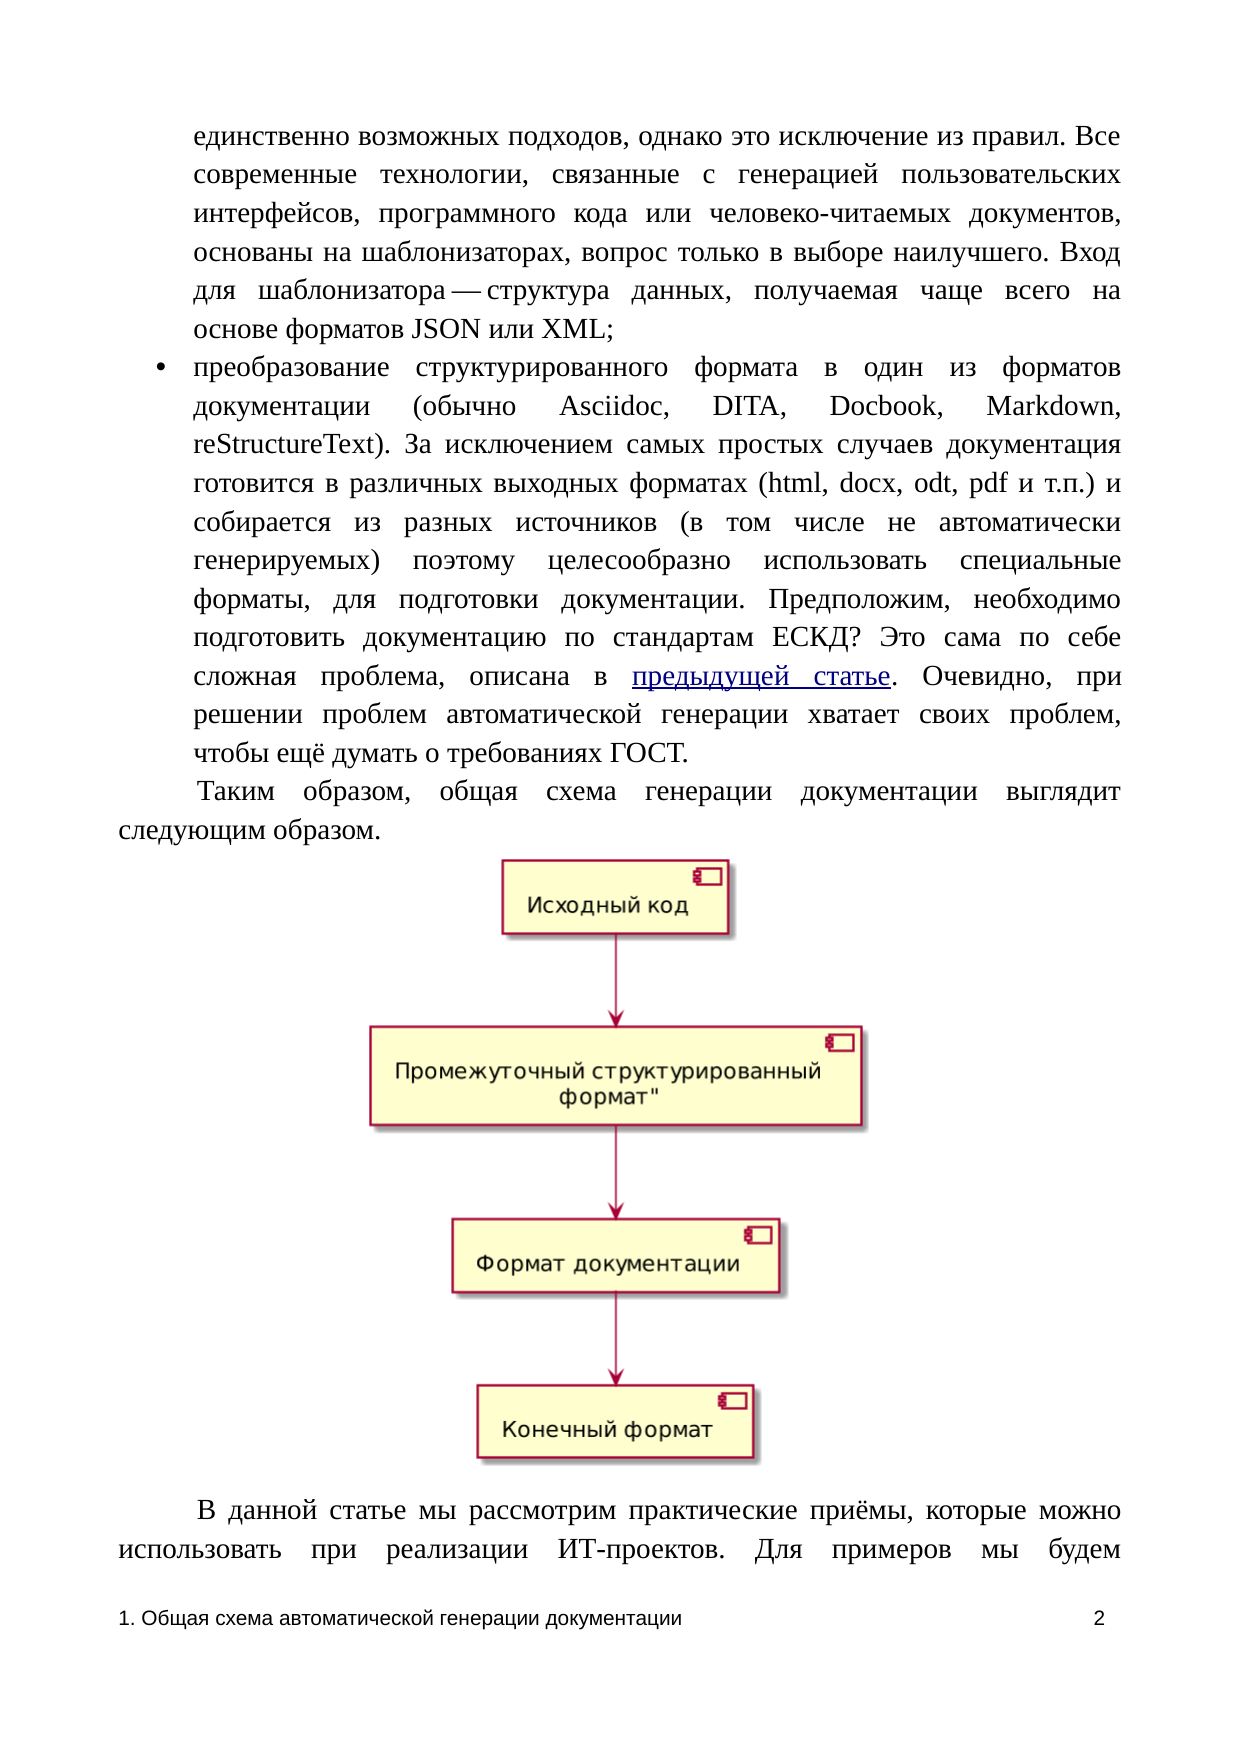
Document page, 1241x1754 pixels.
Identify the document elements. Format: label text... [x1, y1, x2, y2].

picture [360, 850, 880, 1478]
list преобразование структурированного формата в один из форматов документации (обычно Asciidoc, DITA, Docbook, Markdown, reStructureText). За исключением самых простых случаев документация готовится в различных выходных форматах (html, docx, odt, pdf и т.п.) и собирается из разных источников (в том числе не автоматически генерируемых) поэтому целесообразно использовать специальные форматы, для подготовки документации. Предположим, необходимо подготовить документацию по стандартам ЕСКД? Это сама по себе сложная проблема, описана в предыдущей статье. Очевидно, при решении проблем автоматической генерации хватает своих проблем, чтобы ещё думать о требованиях ГОСТ. [156, 349, 1122, 768]
text Таким образом, общая схема генерации документации выглядит следующим образом. [118, 773, 1122, 846]
text В данной статье мы рассмотрим практические приёмы, которые можно использовать при реализации ИТ-проектов. Для примеров мы будем [118, 1492, 1122, 1564]
list единственно возможных подходов, однако это исключение из правил. Все современные технологии, связанные с генерацией пользовательских интерфейсов, программного кода или человеко-читаемых документов, основаны на шаблонизаторах, вопрос только в выборе наилучшего. Вход для шаблонизатора — структура данных, получаемая чаще всего на основе форматов JSON или XML; [156, 118, 1122, 344]
